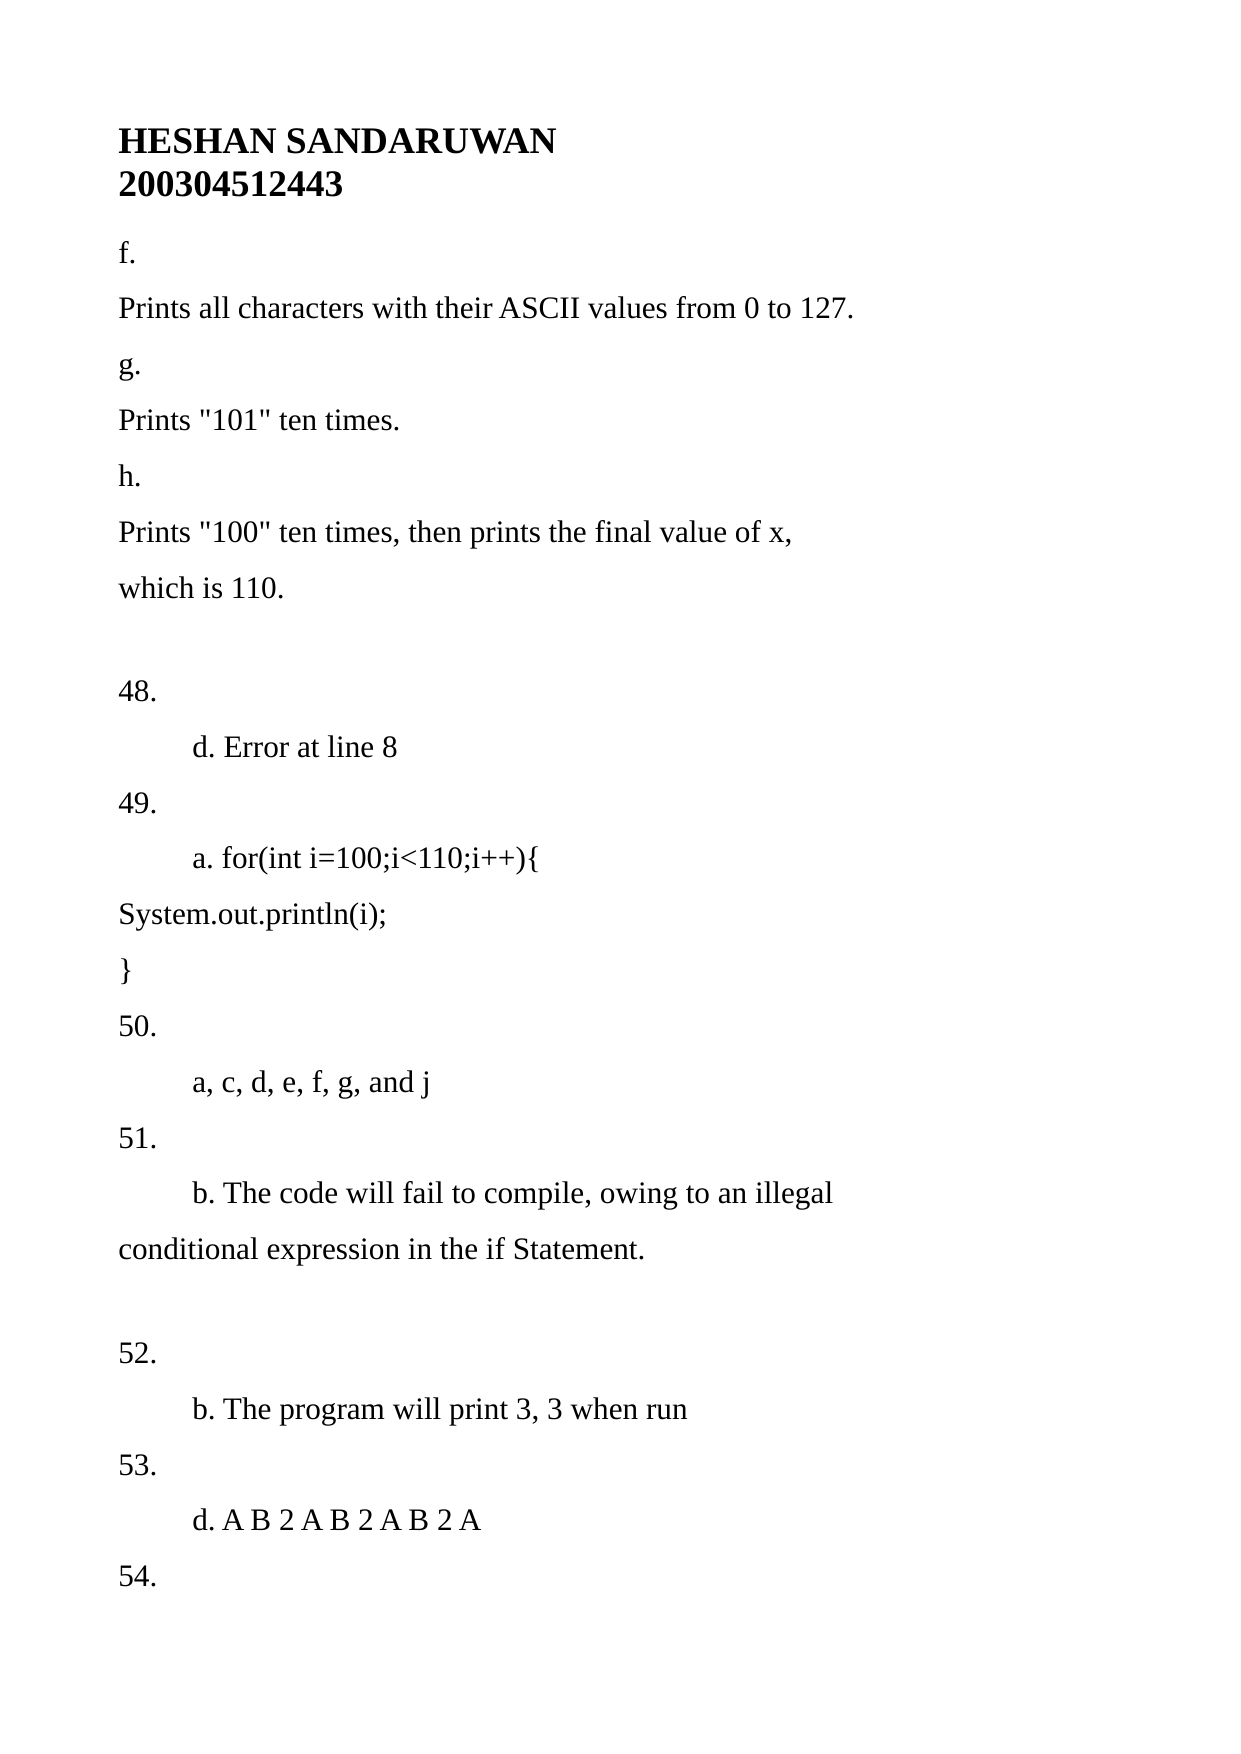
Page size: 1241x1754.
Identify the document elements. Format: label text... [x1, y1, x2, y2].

text } [118, 951, 1122, 987]
text a, c, d, e, f, g, and j [118, 1063, 1122, 1099]
text 50. [118, 1007, 1122, 1043]
text System.out.println(i); [118, 896, 1122, 932]
text b. The program will print 3, 3 when run [118, 1390, 1122, 1426]
text 53. [118, 1446, 1122, 1482]
text conditional expression in the if Statement. [118, 1231, 1122, 1267]
text d. Error at line 8 [118, 728, 1122, 764]
text 49. [118, 784, 1122, 820]
text 48. [118, 672, 1122, 708]
text f. [118, 234, 1122, 270]
text d. A B 2 A B 2 A B 2 A [118, 1502, 1122, 1537]
text 54. [118, 1557, 1122, 1593]
text Prints "101" ten times. [118, 401, 1122, 437]
text 52. [118, 1334, 1122, 1370]
text h. [118, 457, 1122, 493]
text which is 110. [118, 569, 1122, 605]
text 51. [118, 1119, 1122, 1155]
text Prints "100" ten times, then prints the final value of x, [118, 513, 1122, 549]
text a. for(int i=100;i<110;i++){ [118, 840, 1122, 876]
text g. [118, 346, 1122, 381]
text Prints all characters with their ASCII values from 0 to 127. [118, 290, 1122, 326]
text b. The code will fail to compile, owing to an illegal [118, 1175, 1122, 1211]
